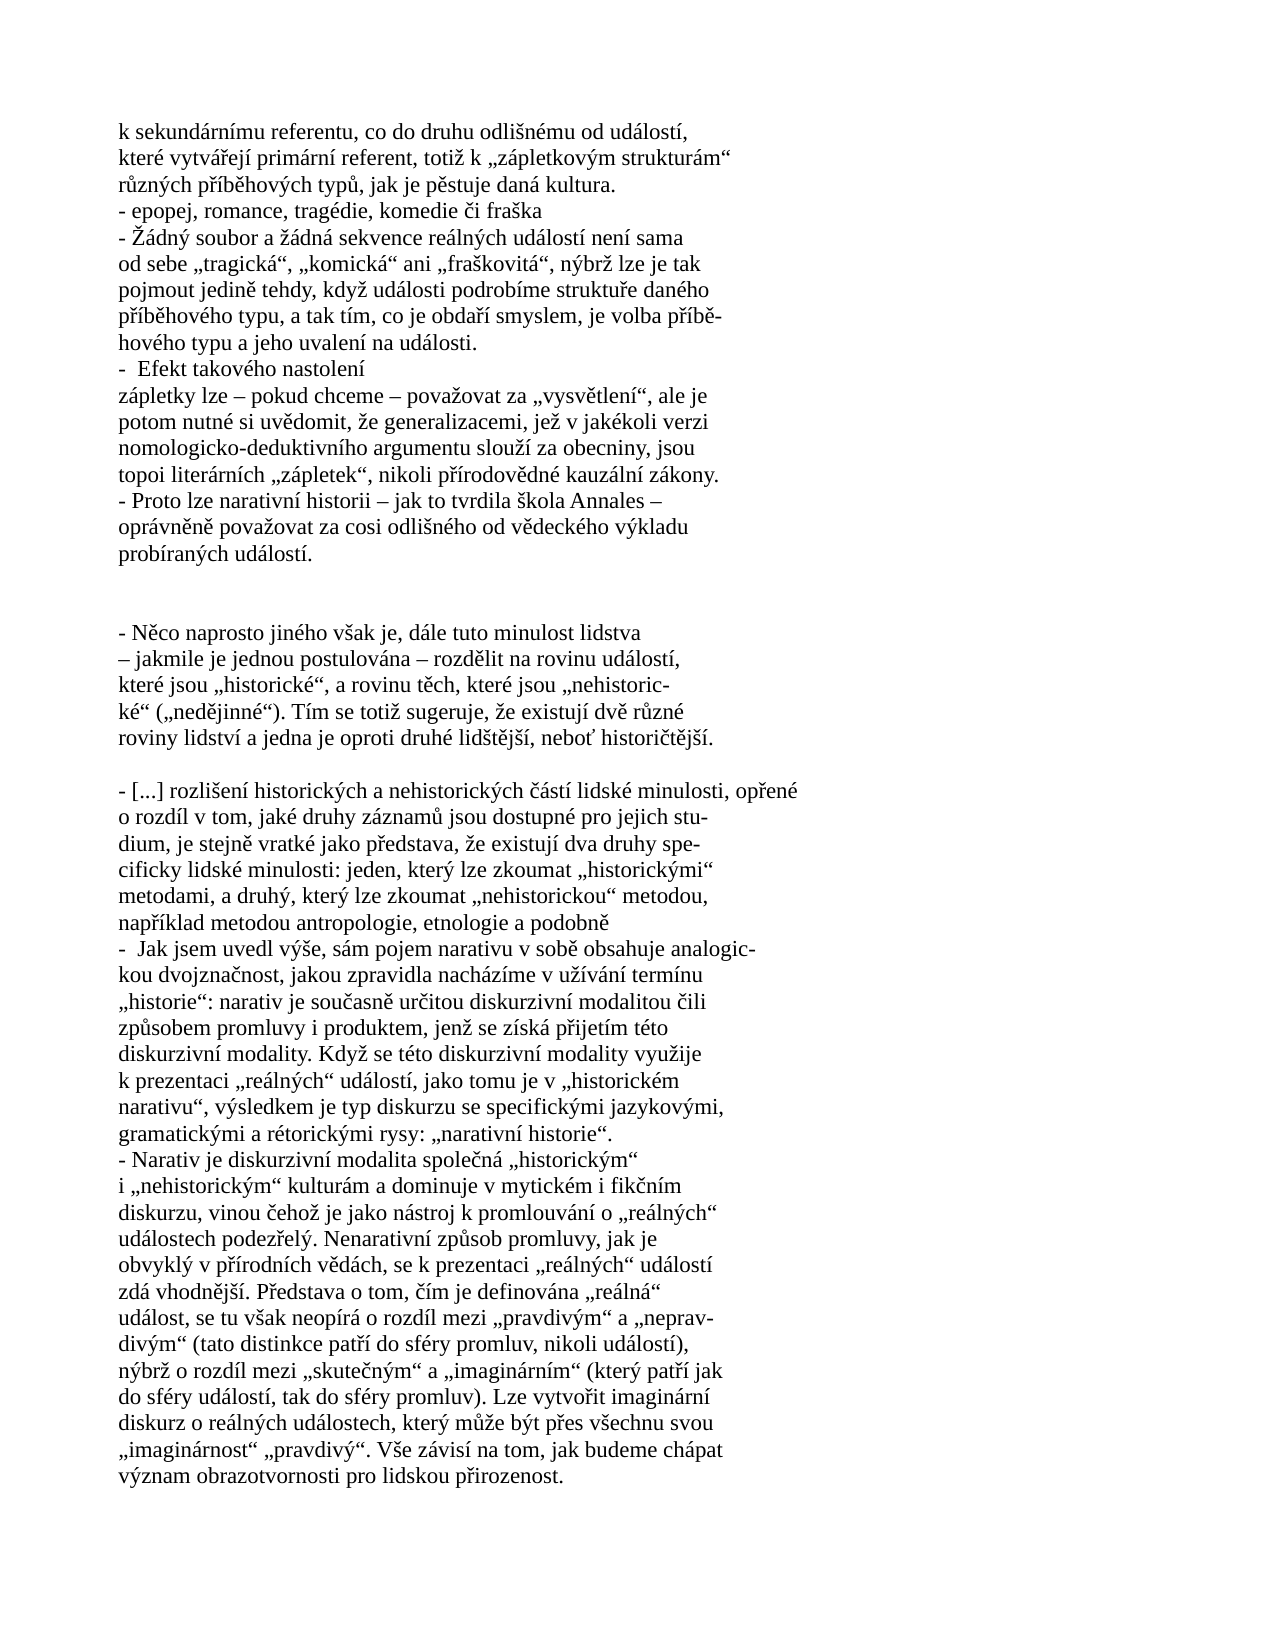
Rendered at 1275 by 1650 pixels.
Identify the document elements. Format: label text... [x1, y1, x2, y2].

text význam obrazotvornosti pro lidskou přirozenost. [118, 1462, 1157, 1488]
text o rozdíl v tom, jaké druhy záznamů jsou dostupné pro jejich stu- [118, 803, 1157, 830]
text potom nutné si uvědomit, že generalizacemi, jež v jakékoli verzi [118, 408, 1157, 434]
text nýbrž o rozdíl mezi „skutečným“ a „imaginárním“ (který patří jak [118, 1357, 1157, 1383]
text hového typu a jeho uvalení na události. [118, 329, 1157, 355]
text - Efekt takového nastolení [118, 355, 1157, 382]
text k sekundárnímu referentu, co do druhu odlišnému od událostí, [118, 118, 1157, 144]
text diskurzu, vinou čehož je jako nástroj k promlouvání o „reálných“ [118, 1199, 1157, 1225]
text – jakmile je jednou postulována – rozdělit na rovinu událostí, [118, 645, 1157, 672]
text probíraných událostí. [118, 540, 1157, 566]
text dium, je stejně vratké jako představa, že existují dva druhy spe- [118, 830, 1157, 856]
text pojmout jedině tehdy, když události podrobíme struktuře daného [118, 276, 1157, 303]
text zdá vhodnější. Představa o tom, čím je definována „reálná“ [118, 1278, 1157, 1304]
text topoi literárních „zápletek“, nikoli přírodovědné kauzální zákony. [118, 461, 1157, 487]
text kou dvojznačnost, jakou zpravidla nacházíme v užívání termínu [118, 961, 1157, 988]
text různých příběhových typů, jak je pěstuje daná kultura. [118, 171, 1157, 197]
text narativu“, výsledkem je typ diskurzu se specifickými jazykovými, [118, 1093, 1157, 1119]
text „historie“: narativ je současně určitou diskurzivní modalitou čili [118, 988, 1157, 1014]
text - Proto lze narativní historii – jak to tvrdila škola Annales – [118, 487, 1157, 513]
text od sebe „tragická“, „komická“ ani „fraškovitá“, nýbrž lze je tak [118, 250, 1157, 276]
text metodami, a druhý, který lze zkoumat „nehistorickou“ metodou, [118, 882, 1157, 909]
text gramatickými a rétorickými rysy: „narativní historie“. [118, 1119, 1157, 1146]
text roviny lidství a jedna je oproti druhé lidštější, neboť historičtější. [118, 724, 1157, 751]
text - [...] rozlišení historických a nehistorických částí lidské minulosti, opřené [118, 777, 1157, 803]
text „imaginárnost“ „pravdivý“. Vše závisí na tom, jak budeme chápat [118, 1436, 1157, 1462]
text událost, se tu však neopírá o rozdíl mezi „pravdivým“ a „neprav- [118, 1304, 1157, 1330]
text diskurzivní modality. Když se této diskurzivní modality využije [118, 1041, 1157, 1067]
text ké“ („nedějinné“). Tím se totiž sugeruje, že existují dvě různé [118, 698, 1157, 724]
text diskurz o reálných událostech, který může být přes všechnu svou [118, 1409, 1157, 1436]
text událostech podezřelý. Nenarativní způsob promluvy, jak je [118, 1225, 1157, 1251]
text cificky lidské minulosti: jeden, který lze zkoumat „historickými“ [118, 856, 1157, 882]
text k prezentaci „reálných“ událostí, jako tomu je v „historickém [118, 1067, 1157, 1093]
text - Jak jsem uvedl výše, sám pojem narativu v sobě obsahuje analogic- [118, 935, 1157, 961]
text zápletky lze – pokud chceme – považovat za „vysvětlení“, ale je [118, 382, 1157, 408]
text které vytvářejí primární referent, totiž k „zápletkovým strukturám“ [118, 144, 1157, 171]
text oprávněně považovat za cosi odlišného od vědeckého výkladu [118, 513, 1157, 540]
text - Něco naprosto jiného však je, dále tuto minulost lidstva [118, 619, 1157, 645]
text i „nehistorickým“ kulturám a dominuje v mytickém i fikčním [118, 1172, 1157, 1199]
text obvyklý v přírodních vědách, se k prezentaci „reálných“ událostí [118, 1251, 1157, 1278]
text - Narativ je diskurzivní modalita společná „historickým“ [118, 1146, 1157, 1172]
text příběhového typu, a tak tím, co je obdaří smyslem, je volba příbě- [118, 303, 1157, 329]
text divým“ (tato distinkce patří do sféry promluv, nikoli událostí), [118, 1330, 1157, 1357]
text do sféry událostí, tak do sféry promluv). Lze vytvořit imaginární [118, 1383, 1157, 1409]
text které jsou „historické“, a rovinu těch, které jsou „nehistoric- [118, 672, 1157, 698]
text - Žádný soubor a žádná sekvence reálných událostí není sama [118, 223, 1157, 250]
text - epopej, romance, tragédie, komedie či fraška [118, 197, 1157, 223]
text nomologicko-deduktivního argumentu slouží za obecniny, jsou [118, 434, 1157, 461]
text například metodou antropologie, etnologie a podobně [118, 909, 1157, 935]
text způsobem promluvy i produktem, jenž se získá přijetím této [118, 1014, 1157, 1041]
